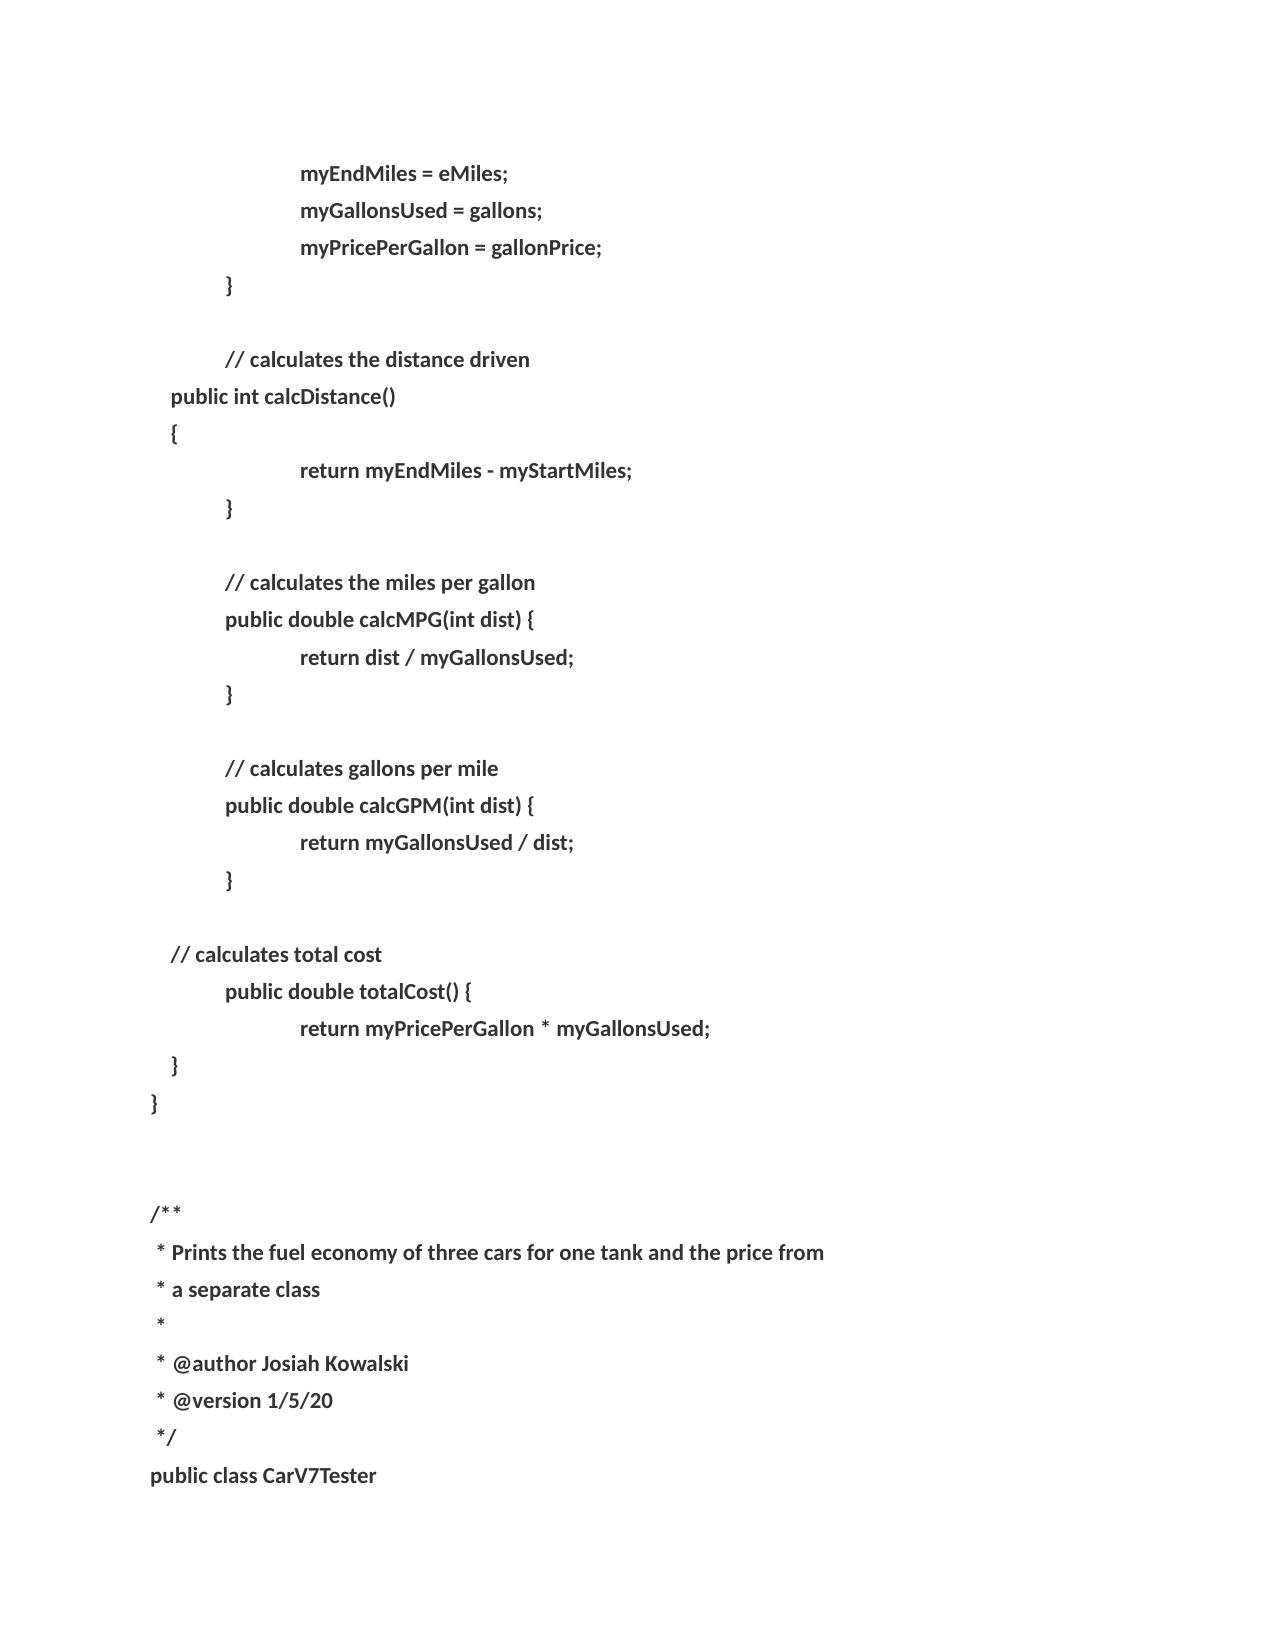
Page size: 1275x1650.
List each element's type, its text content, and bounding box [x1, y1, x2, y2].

text public double totalCost() { [150, 968, 1125, 1005]
text // calculates gallons per mile [150, 745, 1125, 782]
text * @version 1/5/20 [150, 1377, 1125, 1414]
text } [150, 262, 1125, 299]
text } [150, 1080, 1125, 1117]
text } [150, 1042, 1125, 1080]
text // calculates the miles per gallon [150, 559, 1125, 596]
text */ [150, 1414, 1125, 1452]
text * [150, 1303, 1125, 1340]
text return myEndMiles - myStartMiles; [150, 447, 1125, 485]
text public int calcDistance() [150, 373, 1125, 410]
text } [150, 857, 1125, 894]
text // calculates the distance driven [150, 336, 1125, 373]
text * @author Josiah Kowalski [150, 1340, 1125, 1377]
text myGallonsUsed = gallons; [150, 187, 1125, 224]
text /** [150, 1191, 1125, 1228]
text myEndMiles = eMiles; [150, 150, 1125, 187]
text } [150, 485, 1125, 522]
text return myGallonsUsed / dist; [150, 819, 1125, 857]
text public double calcMPG(int dist) { [150, 596, 1125, 633]
text return dist / myGallonsUsed; [150, 633, 1125, 671]
text myPricePerGallon = gallonPrice; [150, 224, 1125, 262]
text * Prints the fuel economy of three cars for one tank and the price from [150, 1228, 1125, 1266]
text * a separate class [150, 1266, 1125, 1303]
text { [150, 410, 1125, 447]
text } [150, 671, 1125, 708]
text public class CarV7Tester [150, 1452, 1125, 1489]
text public double calcGPM(int dist) { [150, 782, 1125, 819]
text // calculates total cost [150, 931, 1125, 968]
text return myPricePerGallon * myGallonsUsed; [150, 1005, 1125, 1042]
